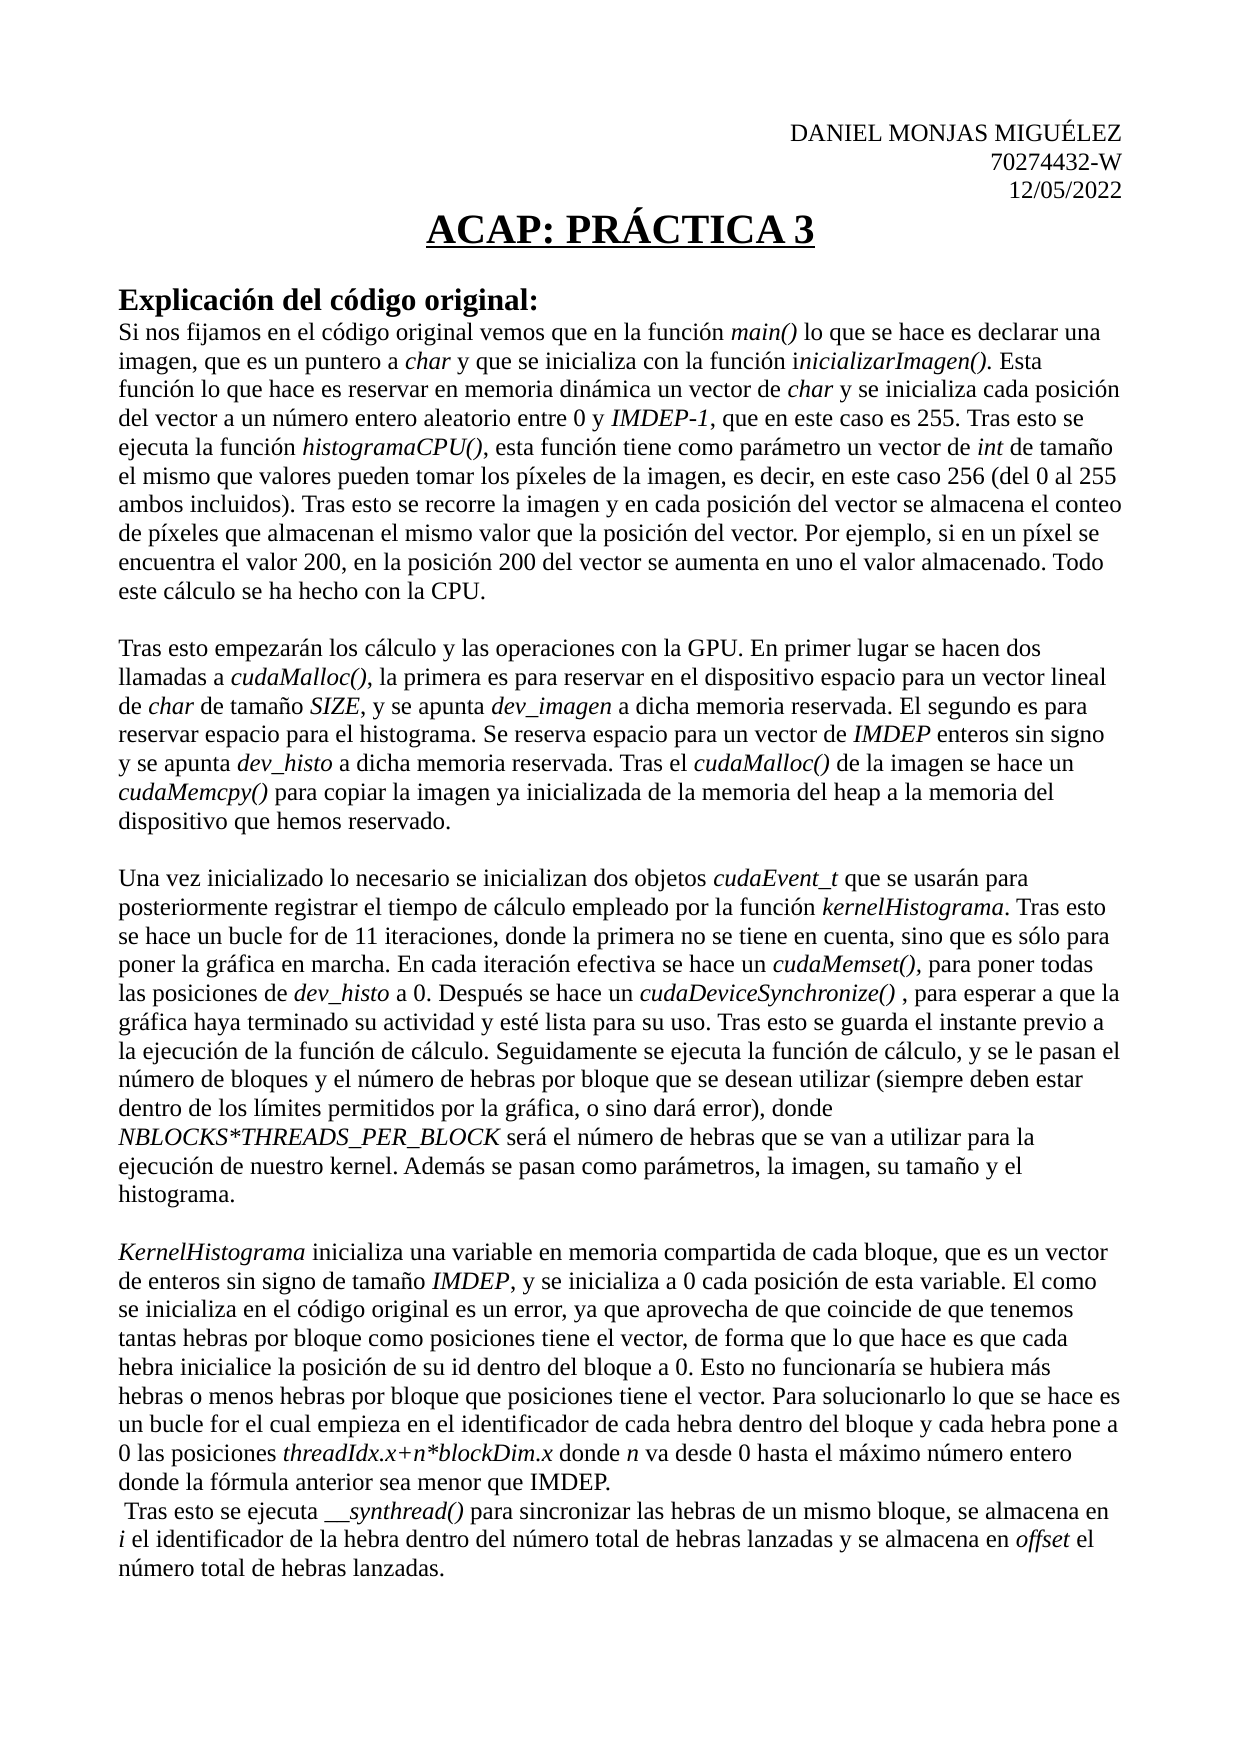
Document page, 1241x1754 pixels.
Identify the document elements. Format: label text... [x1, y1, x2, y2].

text KernelHistograma inicializa una variable en memoria compartida de cada bloque, que es un vector de enteros sin signo de tamaño IMDEP, y se inicializa a 0 cada posición de esta variable. El como se inicializa en el código original es un error, ya que aprovecha de que coincide de que tenemos tantas hebras por bloque como posiciones tiene el vector, de forma que lo que hace es que cada hebra inicialice la posición de su id dentro del bloque a 0. Esto no funcionaría se hubiera más hebras o menos hebras por bloque que posiciones tiene el vector. Para solucionarlo lo que se hace es un bucle for el cual empieza en el identificador de cada hebra dentro del bloque y cada hebra pone a 0 las posiciones threadIdx.x+n*blockDim.x donde n va desde 0 hasta el máximo número entero donde la fórmula anterior sea menor que IMDEP. [118, 1237, 1122, 1496]
text 12/05/2022 [118, 176, 1122, 204]
text DANIEL MONJAS MIGUÉLEZ [118, 118, 1122, 147]
text Explicación del código original: [118, 281, 1122, 317]
text 70274432-W [118, 147, 1122, 176]
text ACAP: PRÁCTICA 3 [118, 204, 1122, 252]
text Si nos fijamos en el código original vemos que en la función main() lo que se hace es declarar una imagen, que es un puntero a char y que se inicializa con la función inicializarImagen(). Esta función lo que hace es reservar en memoria dinámica un vector de char y se inicializa cada posición del vector a un número entero aleatorio entre 0 y IMDEP-1, que en este caso es 255. Tras esto se ejecuta la función histogramaCPU(), esta función tiene como parámetro un vector de int de tamaño el mismo que valores pueden tomar los píxeles de la imagen, es decir, en este caso 256 (del 0 al 255 ambos incluidos). Tras esto se recorre la imagen y en cada posición del vector se almacena el conteo de píxeles que almacenan el mismo valor que la posición del vector. Por ejemplo, si en un píxel se encuentra el valor 200, en la posición 200 del vector se aumenta en uno el valor almacenado. Todo este cálculo se ha hecho con la CPU. [118, 317, 1122, 604]
text Tras esto se ejecuta __synthread() para sincronizar las hebras de un mismo bloque, se almacena en i el identificador de la hebra dentro del número total de hebras lanzadas y se almacena en offset el número total de hebras lanzadas. [118, 1496, 1122, 1582]
text Una vez inicializado lo necesario se inicializan dos objetos cudaEvent_t que se usarán para posteriormente registrar el tiempo de cálculo empleado por la función kernelHistograma. Tras esto se hace un bucle for de 11 iteraciones, donde la primera no se tiene en cuenta, sino que es sólo para poner la gráfica en marcha. En cada iteración efectiva se hace un cudaMemset(), para poner todas las posiciones de dev_histo a 0. Después se hace un cudaDeviceSynchronize() , para esperar a que la gráfica haya terminado su actividad y esté lista para su uso. Tras esto se guarda el instante previo a la ejecución de la función de cálculo. Seguidamente se ejecuta la función de cálculo, y se le pasan el número de bloques y el número de hebras por bloque que se desean utilizar (siempre deben estar dentro de los límites permitidos por la gráfica, o sino dará error), donde NBLOCKS*THREADS_PER_BLOCK será el número de hebras que se van a utilizar para la ejecución de nuestro kernel. Además se pasan como parámetros, la imagen, su tamaño y el histograma. [118, 863, 1122, 1208]
text Tras esto empezarán los cálculo y las operaciones con la GPU. En primer lugar se hacen dos llamadas a cudaMalloc(), la primera es para reservar en el dispositivo espacio para un vector lineal de char de tamaño SIZE, y se apunta dev_imagen a dicha memoria reservada. El segundo es para reservar espacio para el histograma. Se reserva espacio para un vector de IMDEP enteros sin signo y se apunta dev_histo a dicha memoria reservada. Tras el cudaMalloc() de la imagen se hace un cudaMemcpy() para copiar la imagen ya inicializada de la memoria del heap a la memoria del dispositivo que hemos reservado. [118, 633, 1122, 834]
